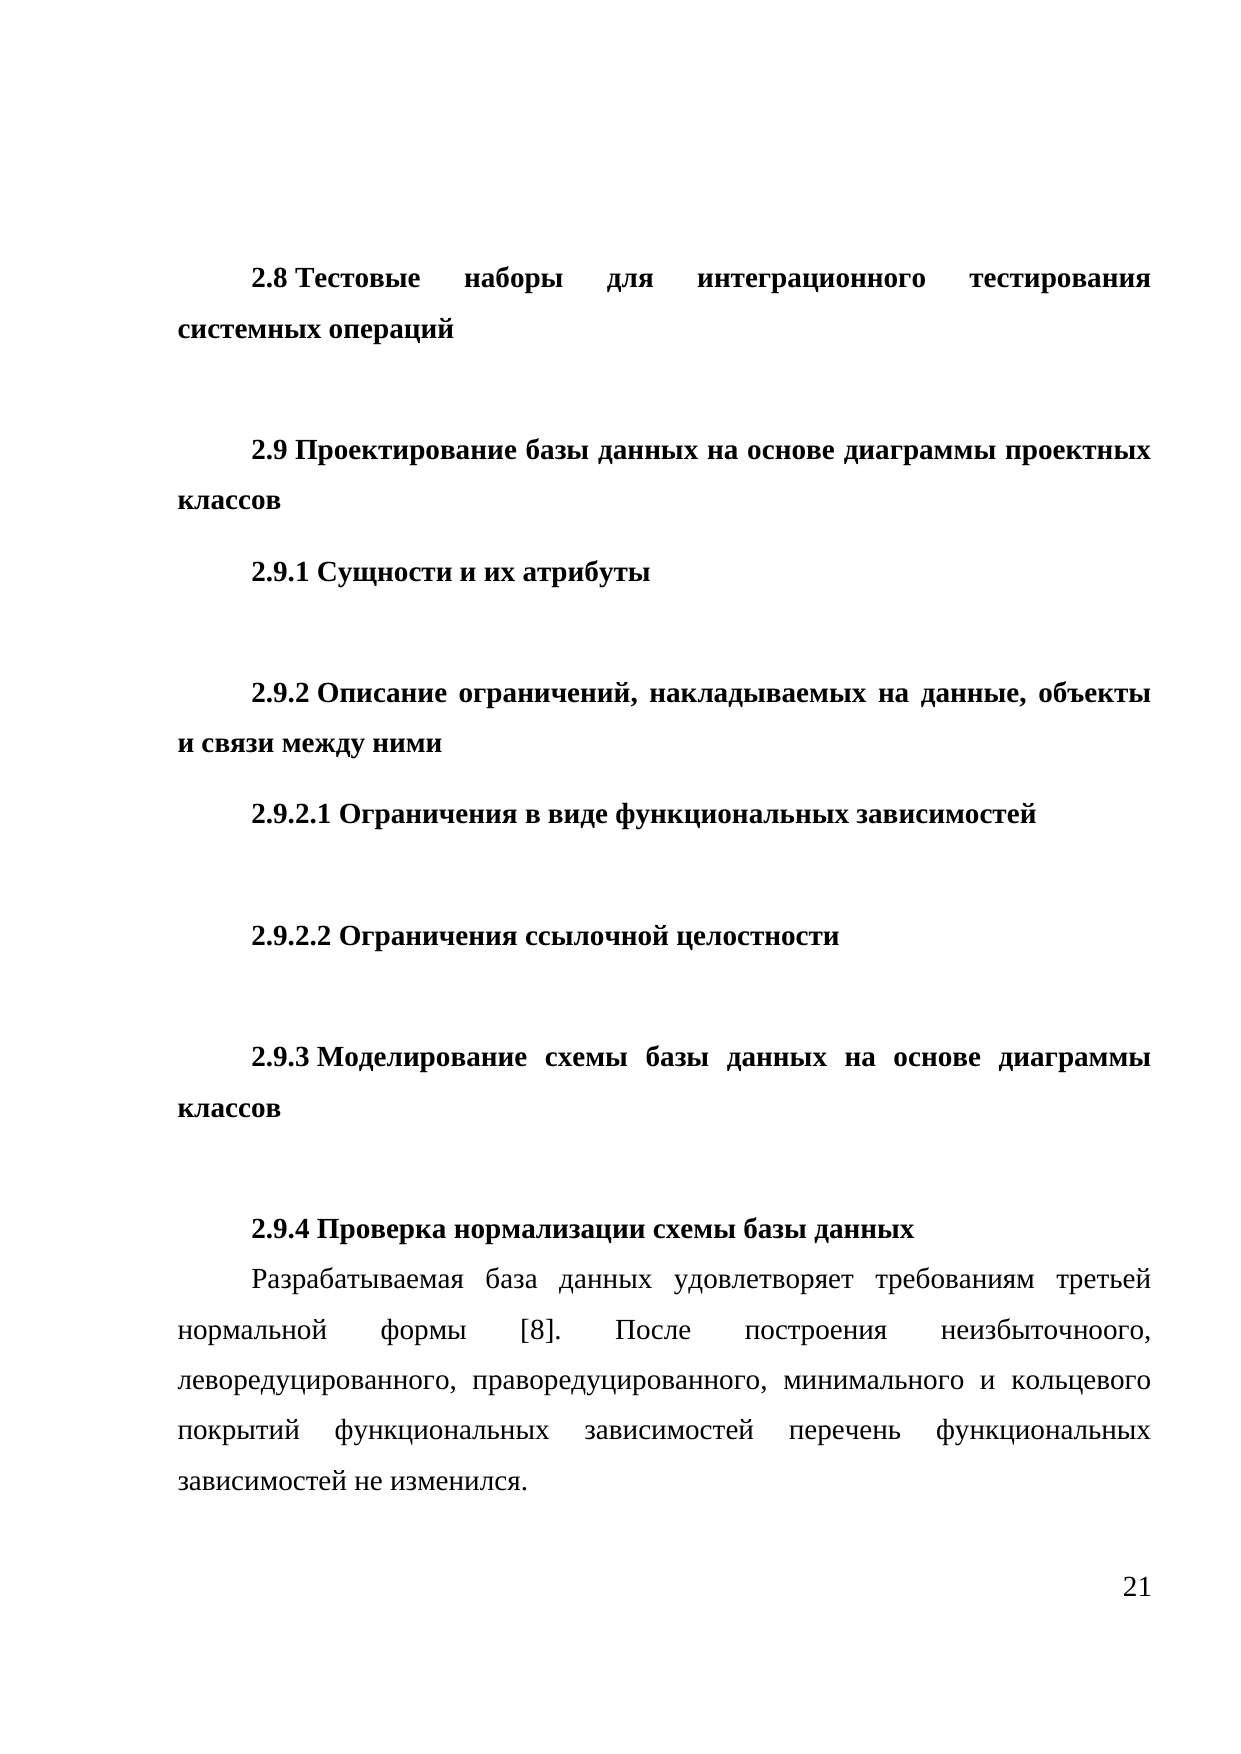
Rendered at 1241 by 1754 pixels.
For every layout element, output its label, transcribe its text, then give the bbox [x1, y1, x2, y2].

text Разрабатываемая база данных удовлетворяет требованиям третьей нормальной формы [8]. После построения неизбыточноого, леворедуцированного, праворедуцированного, минимального и кольцевого покрытий функциональных зависимостей перечень функциональных зависимостей не изменился. [177, 1262, 1152, 1496]
subtitle Проверка нормализации схемы базы данных [177, 1211, 1152, 1245]
subtitle Ограничения в виде функциональных зависимостей [177, 797, 1152, 830]
subtitle Сущности и их атрибуты [177, 554, 1152, 587]
subtitle Ограничения ссылочной целостности [177, 918, 1152, 952]
subtitle Проектирование базы данных на основе диаграммы проектных классов [177, 432, 1152, 516]
subtitle Описание ограничений, накладываемых на данные, объекты и связи между ними [177, 675, 1152, 759]
subtitle Моделирование схемы базы данных на основе диаграммы классов [177, 1039, 1152, 1123]
subtitle Тестовые наборы для интеграционного тестирования системных операций [177, 260, 1152, 344]
